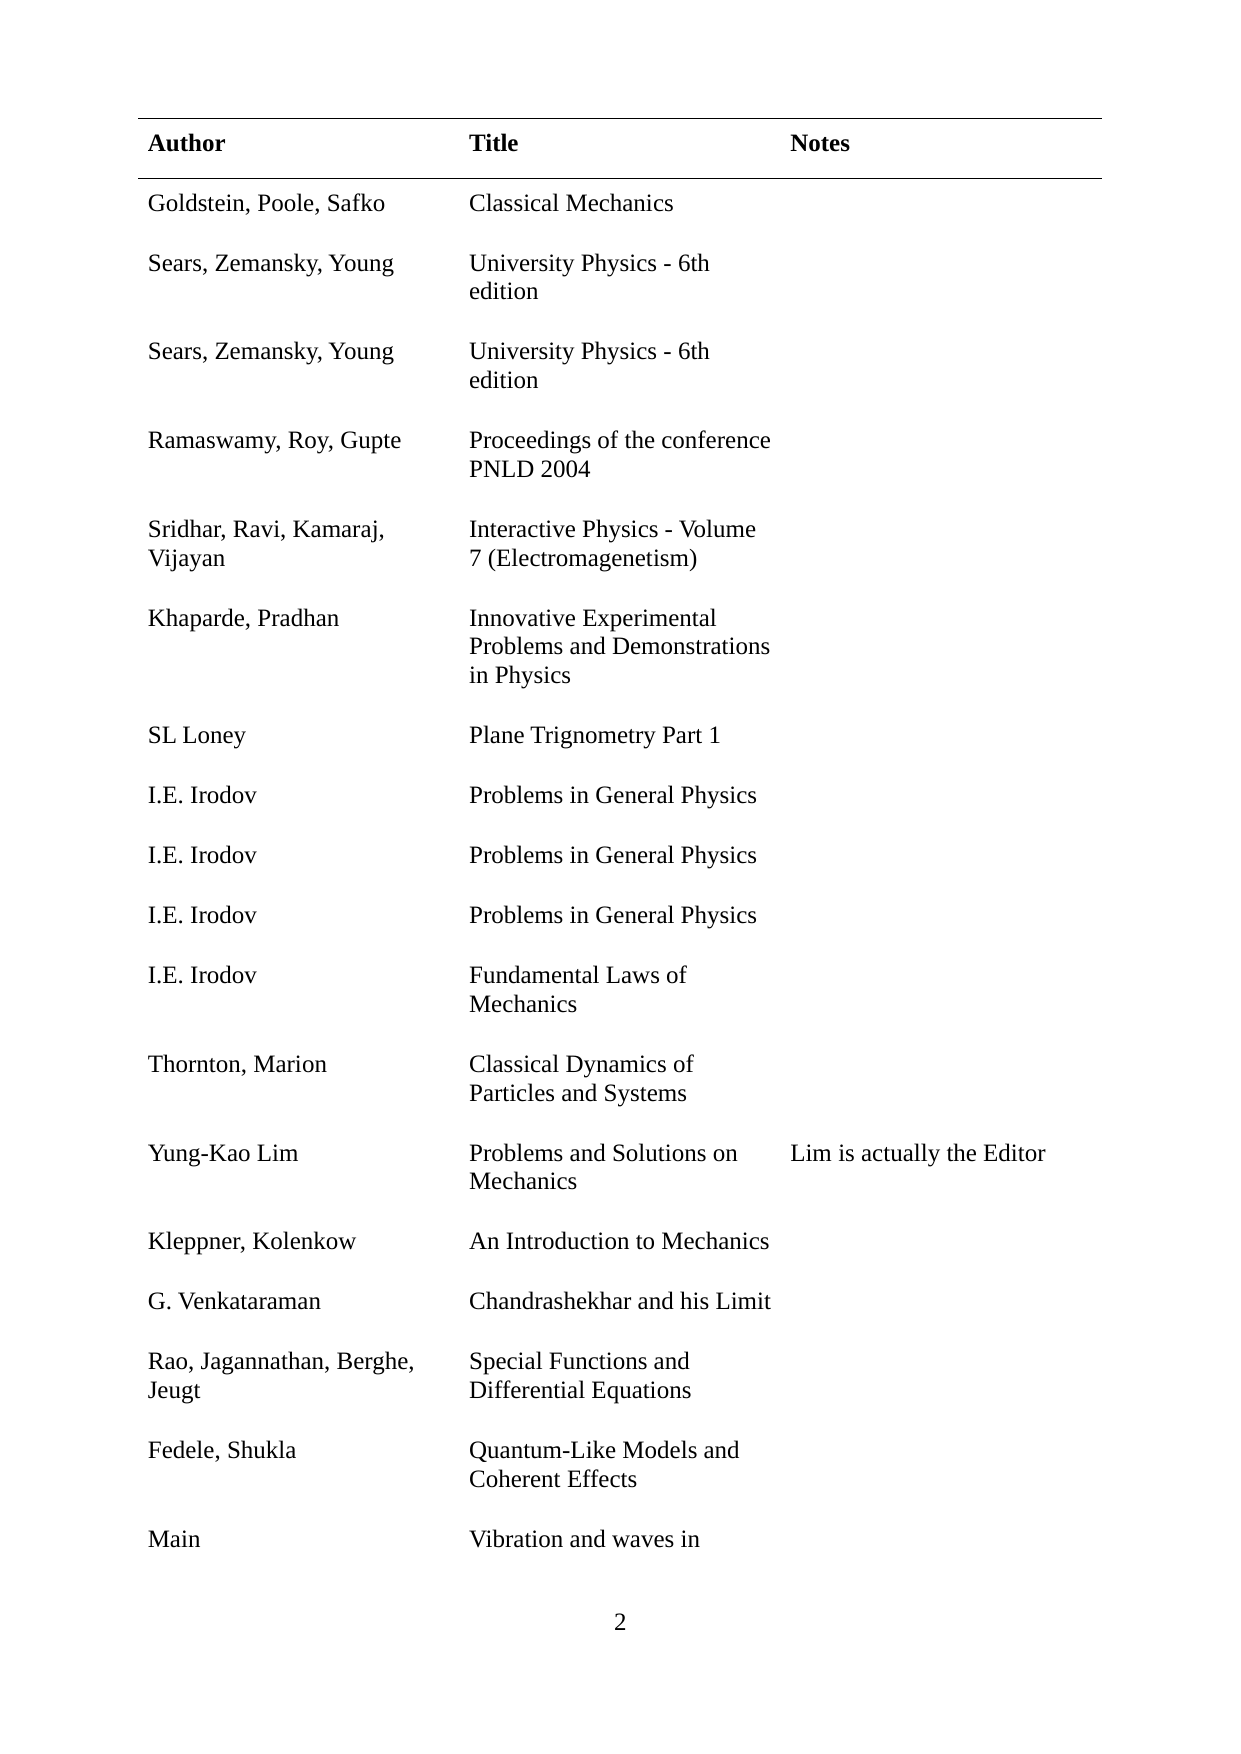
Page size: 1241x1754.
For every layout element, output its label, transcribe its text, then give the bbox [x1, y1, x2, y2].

table_cell Problems in General Physics [460, 831, 781, 891]
table_cell Sridhar, Ravi, Kamaraj, Vijayan [138, 505, 459, 593]
table_cell [781, 1217, 1102, 1277]
table_cell Kleppner, Kolenkow [138, 1217, 459, 1277]
table_cell [781, 771, 1102, 831]
table_cell Chandrashekhar and his Limit [460, 1277, 781, 1337]
table_cell [781, 416, 1102, 504]
table_cell University Physics - 6th edition [460, 327, 781, 416]
table_cell [781, 1515, 1102, 1574]
table_header Title [460, 119, 781, 178]
table_cell Ramaswamy, Roy, Gupte [138, 416, 459, 504]
table_cell Plane Trignometry Part 1 [460, 711, 781, 771]
table_cell Proceedings of the conference PNLD 2004 [460, 416, 781, 504]
table_cell Main [138, 1515, 459, 1574]
table_header Author [138, 119, 459, 178]
table_cell Khaparde, Pradhan [138, 593, 459, 711]
table_cell Fundamental Laws of Mechanics [460, 951, 781, 1039]
table_cell SL Loney [138, 711, 459, 771]
table_cell Sears, Zemansky, Young [138, 238, 459, 327]
table_cell I.E. Irodov [138, 891, 459, 951]
table_cell An Introduction to Mechanics [460, 1217, 781, 1277]
table_cell Yung-Kao Lim [138, 1128, 459, 1217]
table_cell [781, 179, 1102, 238]
table_cell Special Functions and Differential Equations [460, 1337, 781, 1426]
table_cell Classical Dynamics of Particles and Systems [460, 1040, 781, 1128]
table_cell Lim is actually the Editor [781, 1128, 1102, 1217]
table_cell Thornton, Marion [138, 1040, 459, 1128]
table_cell I.E. Irodov [138, 951, 459, 1039]
table_cell Classical Mechanics [460, 179, 781, 238]
table_cell Interactive Physics - Volume 7 (Electromagenetism) [460, 505, 781, 593]
table_cell G. Venkataraman [138, 1277, 459, 1337]
table_cell [781, 327, 1102, 416]
table_cell [781, 1040, 1102, 1128]
table_cell [781, 1337, 1102, 1426]
table_cell [781, 1426, 1102, 1514]
table_cell [781, 505, 1102, 593]
table_cell Goldstein, Poole, Safko [138, 179, 459, 238]
table_cell Problems in General Physics [460, 891, 781, 951]
table_cell Vibration and waves in [460, 1515, 781, 1574]
table_cell University Physics - 6th edition [460, 238, 781, 327]
table_cell Innovative Experimental Problems and Demonstrations in Physics [460, 593, 781, 711]
table_cell I.E. Irodov [138, 831, 459, 891]
table_cell [781, 891, 1102, 951]
table_cell Quantum-Like Models and Coherent Effects [460, 1426, 781, 1514]
table_cell [781, 593, 1102, 711]
table_header Notes [781, 119, 1102, 178]
table_cell Fedele, Shukla [138, 1426, 459, 1514]
table_cell [781, 1277, 1102, 1337]
table_cell Sears, Zemansky, Young [138, 327, 459, 416]
table_cell Rao, Jagannathan, Berghe, Jeugt [138, 1337, 459, 1426]
table_cell [781, 831, 1102, 891]
table_cell [781, 951, 1102, 1039]
table_cell Problems in General Physics [460, 771, 781, 831]
table_cell Problems and Solutions on Mechanics [460, 1128, 781, 1217]
table_cell [781, 711, 1102, 771]
table_cell [781, 238, 1102, 327]
table_cell I.E. Irodov [138, 771, 459, 831]
